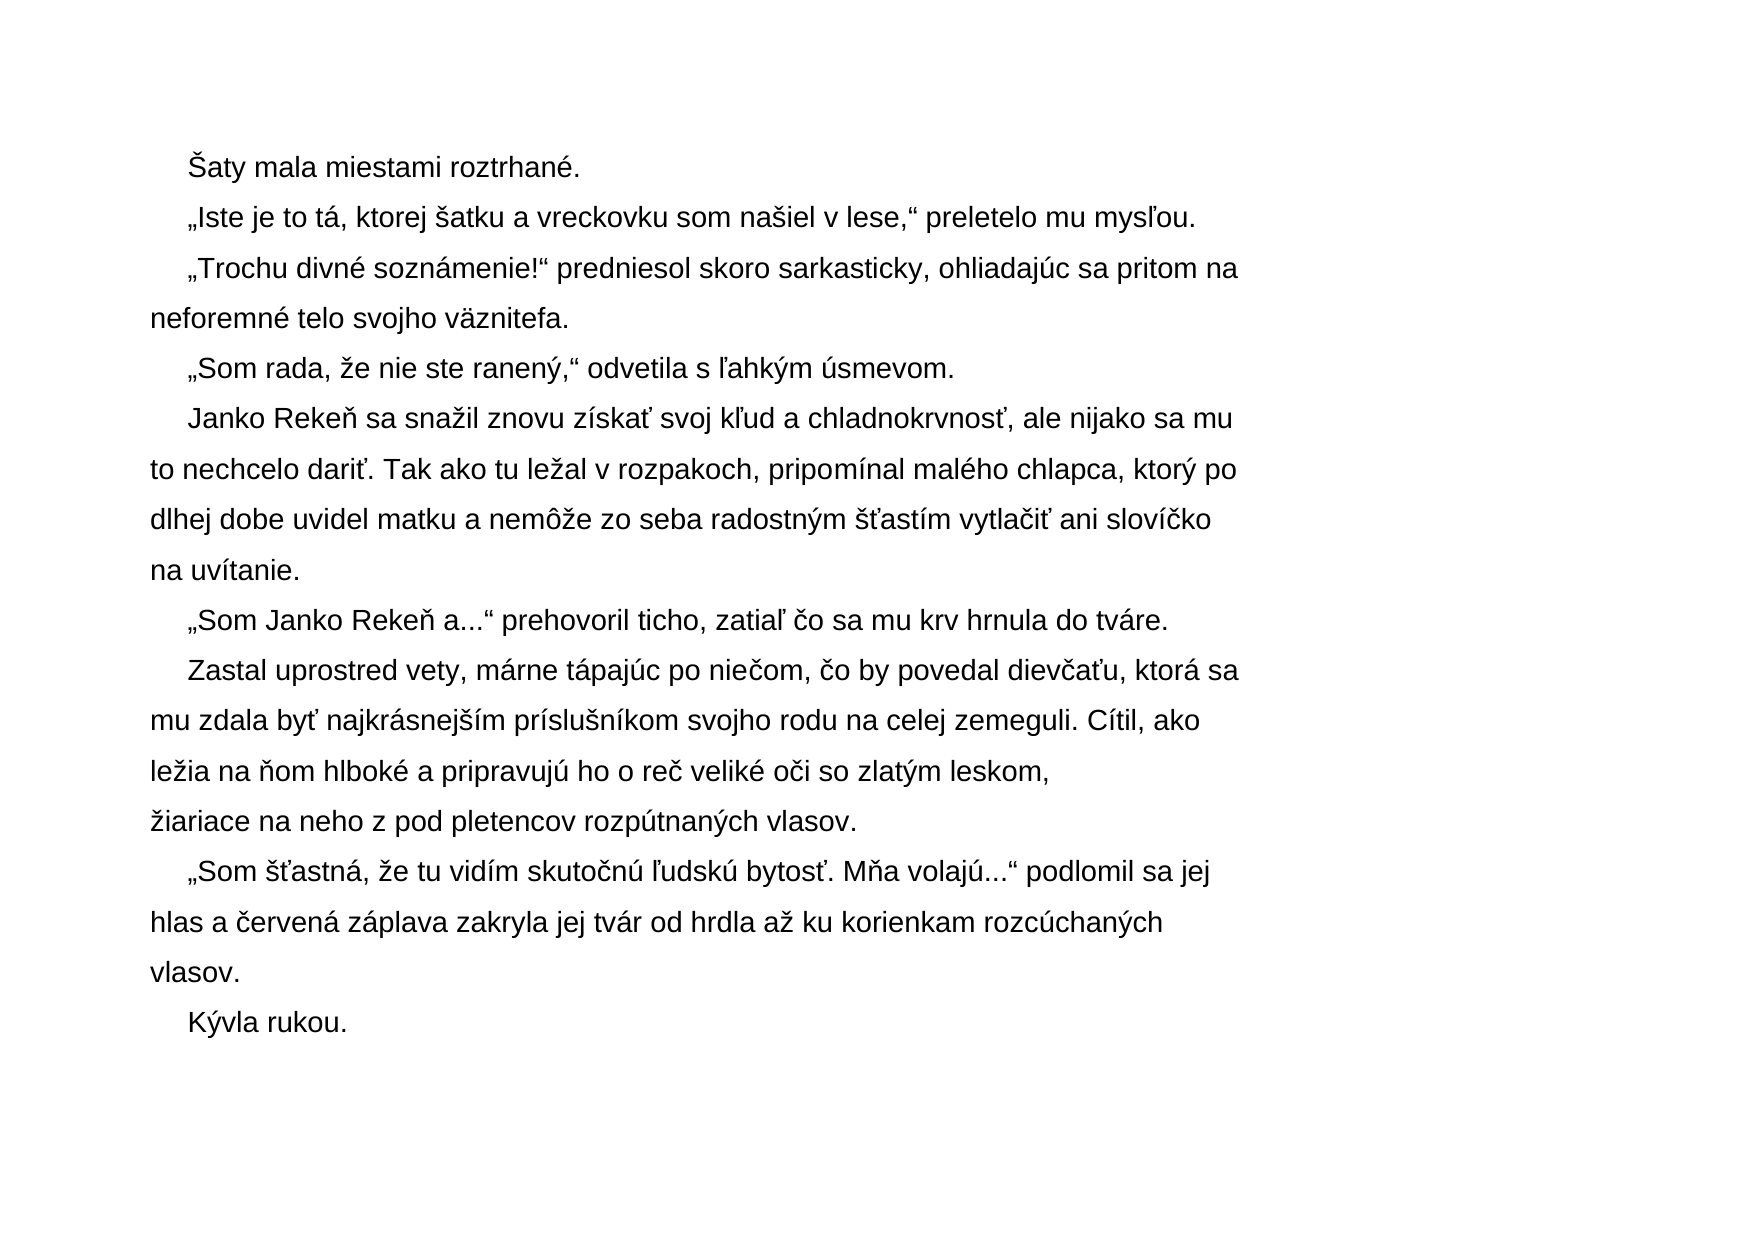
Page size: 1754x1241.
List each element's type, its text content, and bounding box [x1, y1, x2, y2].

text žiariace na neho z pod pletencov rozpútnaných vlasov. [150, 804, 1243, 838]
text „Som Janko Rekeň a...“ prehovoril ticho, zatiaľ čo sa mu krv hrnula do tváre. [150, 603, 1243, 636]
text „Som šťastná, že tu vidím skutočnú ľudskú bytosť. Mňa volajú...“ podlomil sa jej hlas a červená záplava zakryla jej tvár od hrdla až ku korienkam rozcúchaných vlasov. [150, 854, 1243, 988]
text „Iste je to tá, ktorej šatku a vreckovku som našiel v lese,“ preletelo mu mysľou. [150, 200, 1243, 234]
text Janko Rekeň sa snažil znovu získať svoj kľud a chladnokrvnosť, ale nijako sa mu to ne­chcelo dariť. Tak ako tu ležal v rozpakoch, pripo­mínal malého chlapca, ktorý po dlhej dobe uvi­del matku a nemôže zo seba radostným šťastím vytlačiť ani slovíčko na uvítanie. [150, 402, 1243, 586]
text „Som rada, že nie ste ranený,“ odvetila s ľahkým úsmevom. [150, 351, 1243, 385]
text Šaty mala miestami roztrhané. [150, 150, 1243, 183]
text Zastal uprostred vety, márne tápajúc po nie­čom, čo by povedal dievčaťu, ktorá sa mu zdala byť najkrásnejším príslušníkom svojho rodu na celej zemeguli. Cítil, ako ležia na ňom hlboké a pripravujú ho o reč veliké oči so zlatým leskom, [150, 653, 1243, 787]
text Kývla rukou. [150, 1005, 1243, 1039]
text „Trochu divné soznámenie!“ predniesol skoro sarkasticky, ohliadajúc sa pritom na neforem­né telo svojho väznitefa. [150, 251, 1243, 334]
